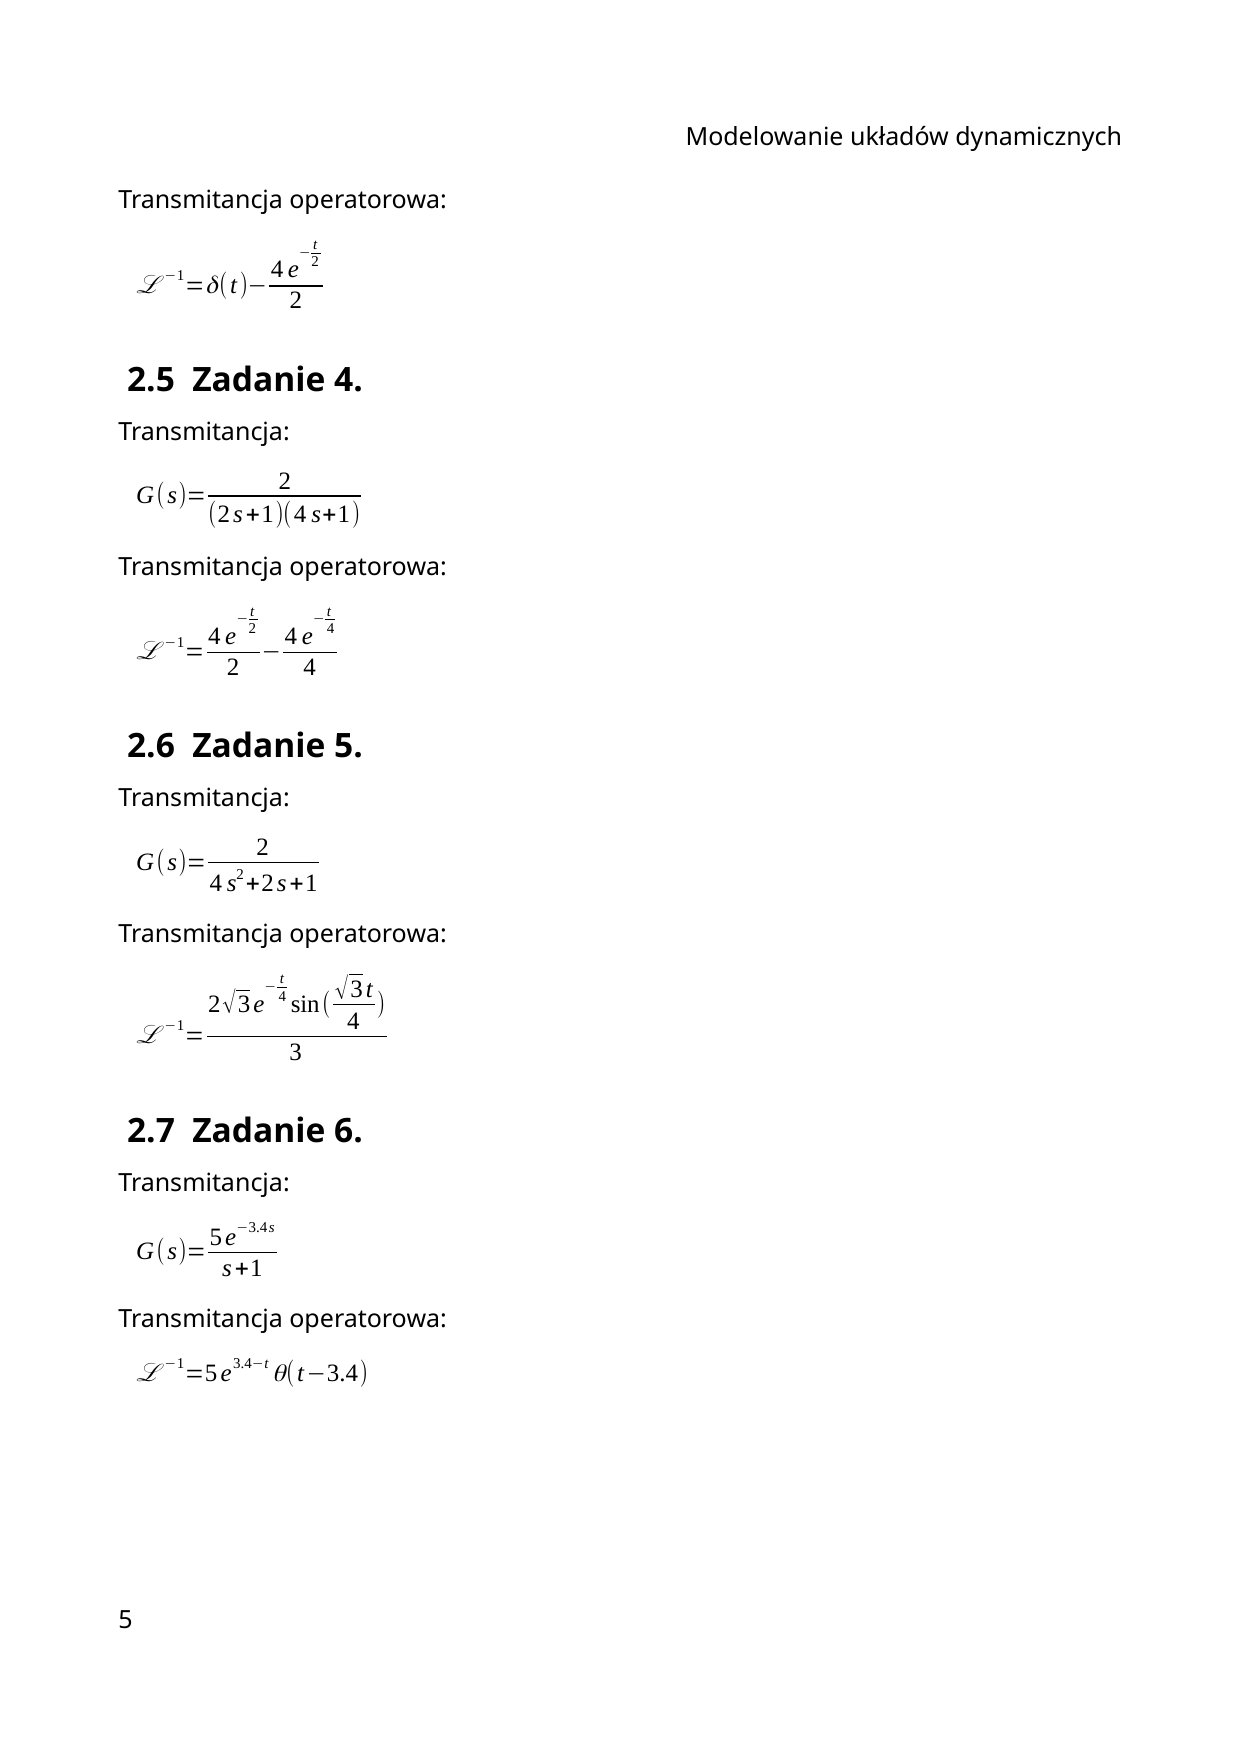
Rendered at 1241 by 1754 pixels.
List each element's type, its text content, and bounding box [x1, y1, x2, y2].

text Transmitancja operatorowa: [118, 548, 1122, 582]
text Transmitancja operatorowa: [118, 182, 1122, 216]
text Transmitancja: [118, 413, 1122, 448]
subtitle Zadanie 6. [118, 1107, 1122, 1152]
text Transmitancja: [118, 1165, 1122, 1199]
text Transmitancja: [118, 780, 1122, 814]
text Transmitancja operatorowa: [118, 1301, 1122, 1335]
text Transmitancja operatorowa: [118, 916, 1122, 950]
subtitle Zadanie 5. [118, 722, 1122, 768]
subtitle Zadanie 4. [118, 355, 1122, 401]
